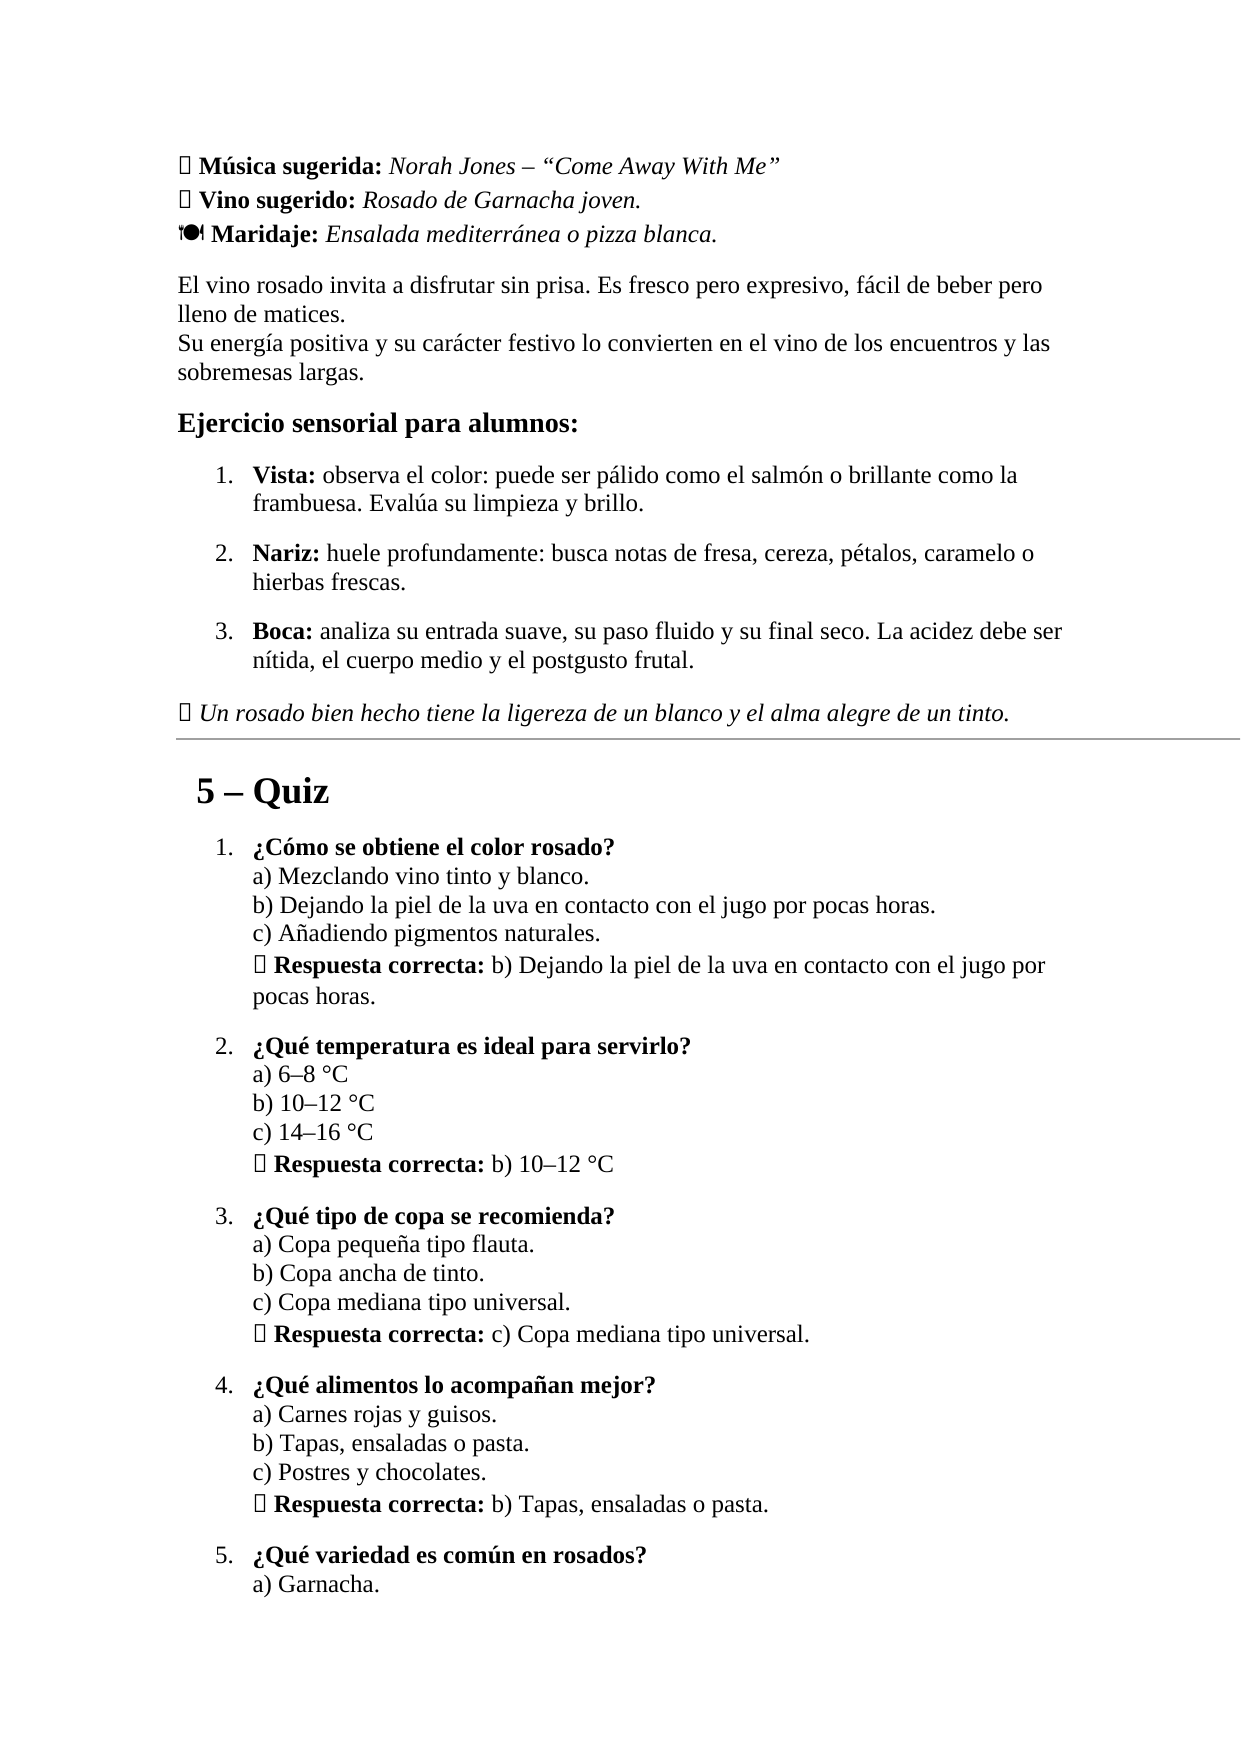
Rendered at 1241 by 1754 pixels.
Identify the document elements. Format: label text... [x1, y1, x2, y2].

list Nariz: huele profundamente: busca notas de fresa, cereza, pétalos, caramelo o hierbas frescas. [215, 538, 1063, 596]
text El vino rosado invita a disfrutar sin prisa. Es fresco pero expresivo, fácil de beber pero lleno de matices. Su energía positiva y su carácter festivo lo convierten en el vino de los encuentros y las sobremesas largas. [177, 271, 1063, 386]
subtitle 5 – Quiz [177, 768, 1063, 811]
subtitle Ejercicio sensorial para alumnos: [177, 406, 1063, 439]
list Vista: observa el color: puede ser pálido como el salmón o brillante como la frambuesa. Evalúa su limpieza y brillo. [215, 460, 1063, 517]
text 💬 Un rosado bien hecho tiene la ligereza de un blanco y el alma alegre de un tinto. [177, 695, 1063, 729]
list ¿Qué variedad es común en rosados? a) Garnacha. [215, 1541, 1063, 1598]
list ¿Qué temperatura es ideal para servirlo? a) 6–8 °C b) 10–12 °C c) 14–16 °C ✅ Respuesta correcta: b) 10–12 °C [215, 1031, 1063, 1180]
list ¿Qué alimentos lo acompañan mejor? a) Carnes rojas y guisos. b) Tapas, ensaladas o pasta. c) Postres y chocolates. ✅ Respuesta correcta: b) Tapas, ensaladas o pasta. [215, 1371, 1063, 1520]
list ¿Qué tipo de copa se recomienda? a) Copa pequeña tipo flauta. b) Copa ancha de tinto. c) Copa mediana tipo universal. ✅ Respuesta correcta: c) Copa mediana tipo universal. [215, 1201, 1063, 1350]
list ¿Cómo se obtiene el color rosado? a) Mezclando vino tinto y blanco. b) Dejando la piel de la uva en contacto con el jugo por pocas horas. c) Añadiendo pigmentos naturales. ✅ Respuesta correcta: b) Dejando la piel de la uva en contacto con el jugo por pocas horas. [215, 832, 1063, 1010]
text 🎶 Música sugerida: Norah Jones – “Come Away With Me” 🍷 Vino sugerido: Rosado de Garnacha joven. 🍽 Maridaje: Ensalada mediterránea o pizza blanca. [177, 148, 1063, 250]
list Boca: analiza su entrada suave, su paso fluido y su final seco. La acidez debe ser nítida, el cuerpo medio y el postgusto frutal. [215, 616, 1063, 674]
